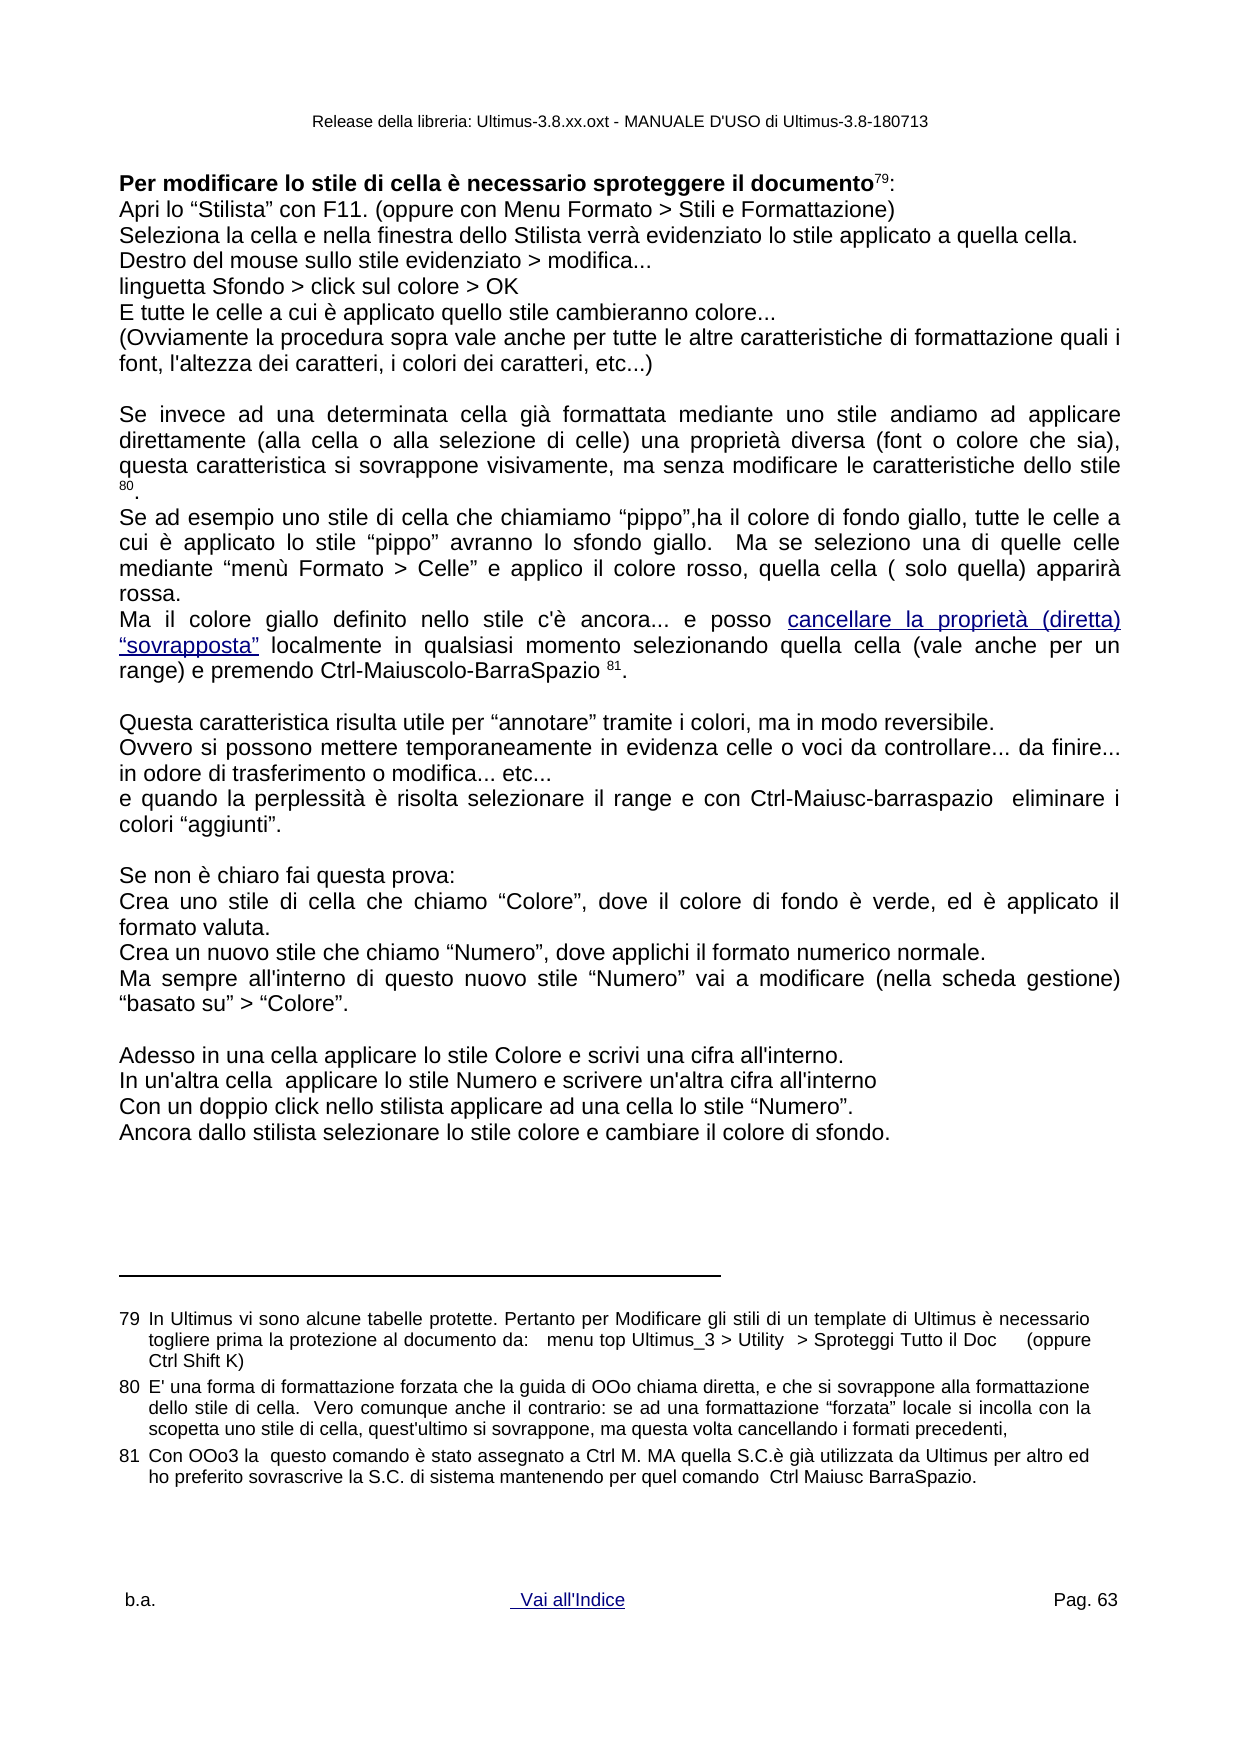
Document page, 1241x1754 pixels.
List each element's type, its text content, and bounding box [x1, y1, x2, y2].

text (Ovviamente la procedura sopra vale anche per tutte le altre caratteristiche di formattazione quali i font, l'altezza dei caratteri, i colori dei caratteri, etc...) [119, 325, 1121, 376]
text Ma il colore giallo definito nello stile c'è ancora... e posso cancellare la proprietà (diretta) “sovrapposta” localmente in qualsiasi momento selezionando quella cella (vale anche per un range) e premendo Ctrl-Maiuscolo-BarraSpazio . [119, 607, 1121, 684]
text Crea uno stile di cella che chiamo “Colore”, dove il colore di fondo è verde, ed è applicato il formato valuta. [119, 889, 1121, 940]
text Con OOo3 la questo comando è stato assegnato a Ctrl M. MA quella S.C.è già utilizzata da Ultimus per altro ed ho preferito sovrascrive la S.C. di sistema mantenendo per quel comando Ctrl Maiusc BarraSpazio. [119, 1446, 1092, 1487]
text Se ad esempio uno stile di cella che chiamiamo “pippo”,ha il colore di fondo giallo, tutte le celle a cui è applicato lo stile “pippo” avranno lo sfondo giallo. Ma se seleziono una di quelle celle mediante “menù Formato > Celle” e applico il colore rosso, quella cella ( solo quella) apparirà rossa. [119, 504, 1121, 607]
text Apri lo “Stilista” con F11. (oppure con Menu Formato > Stili e Formattazione) [119, 197, 1121, 222]
text Ovvero si possono mettere temporaneamente in evidenza celle o voci da controllare... da finire... in odore di trasferimento o modifica... etc... [119, 735, 1121, 786]
text Seleziona la cella e nella finestra dello Stilista verrà evidenziato lo stile applicato a quella cella. [119, 222, 1121, 248]
text E tutte le celle a cui è applicato quello stile cambieranno colore... [119, 299, 1121, 325]
text e quando la perplessità è risolta selezionare il range e con Ctrl-Maiusc-barraspazio eliminare i colori “aggiunti”. [119, 786, 1121, 837]
text Crea un nuovo stile che chiamo “Numero”, dove applichi il formato numerico normale. [119, 940, 1121, 966]
text Destro del mouse sullo stile evidenziato > modifica... [119, 248, 1121, 274]
text Questa caratteristica risulta utile per “annotare” tramite i colori, ma in modo reversibile. [119, 709, 1121, 735]
text linguetta Sfondo > click sul colore > OK [119, 274, 1121, 299]
text Per modificare lo stile di cella è necessario sproteggere il documento: [119, 171, 1121, 197]
text In un'altra cella applicare lo stile Numero e scrivere un'altra cifra all'interno [119, 1068, 1121, 1094]
text Ancora dallo stilista selezionare lo stile colore e cambiare il colore di sfondo. [119, 1119, 1121, 1145]
text Se non è chiaro fai questa prova: [119, 863, 1121, 889]
text E' una forma di formattazione forzata che la guida di OOo chiama diretta, e che si sovrappone alla formattazione dello stile di cella. Vero comunque anche il contrario: se ad una formattazione “forzata” locale si incolla con la scopetta uno stile di cella, quest'ultimo si sovrappone, ma questa volta cancellando i formati precedenti, [119, 1377, 1092, 1440]
text Adesso in una cella applicare lo stile Colore e scrivi una cifra all'interno. [119, 1042, 1121, 1068]
text Ma sempre all'interno di questo nuovo stile “Numero” vai a modificare (nella scheda gestione) “basato su” > “Colore”. [119, 966, 1121, 1017]
text Con un doppio click nello stilista applicare ad una cella lo stile “Numero”. [119, 1094, 1121, 1119]
text In Ultimus vi sono alcune tabelle protette. Pertanto per Modificare gli stili di un template di Ultimus è necessario togliere prima la protezione al documento da: menu top Ultimus_3 > Utility > Sproteggi Tutto il Doc (oppure Ctrl Shift K) [119, 1308, 1092, 1371]
text Se invece ad una determinata cella già formattata mediante uno stile andiamo ad applicare direttamente (alla cella o alla selezione di celle) una proprietà diversa (font o colore che sia), questa caratteristica si sovrappone visivamente, ma senza modificare le caratteristiche dello stile . [119, 402, 1121, 504]
